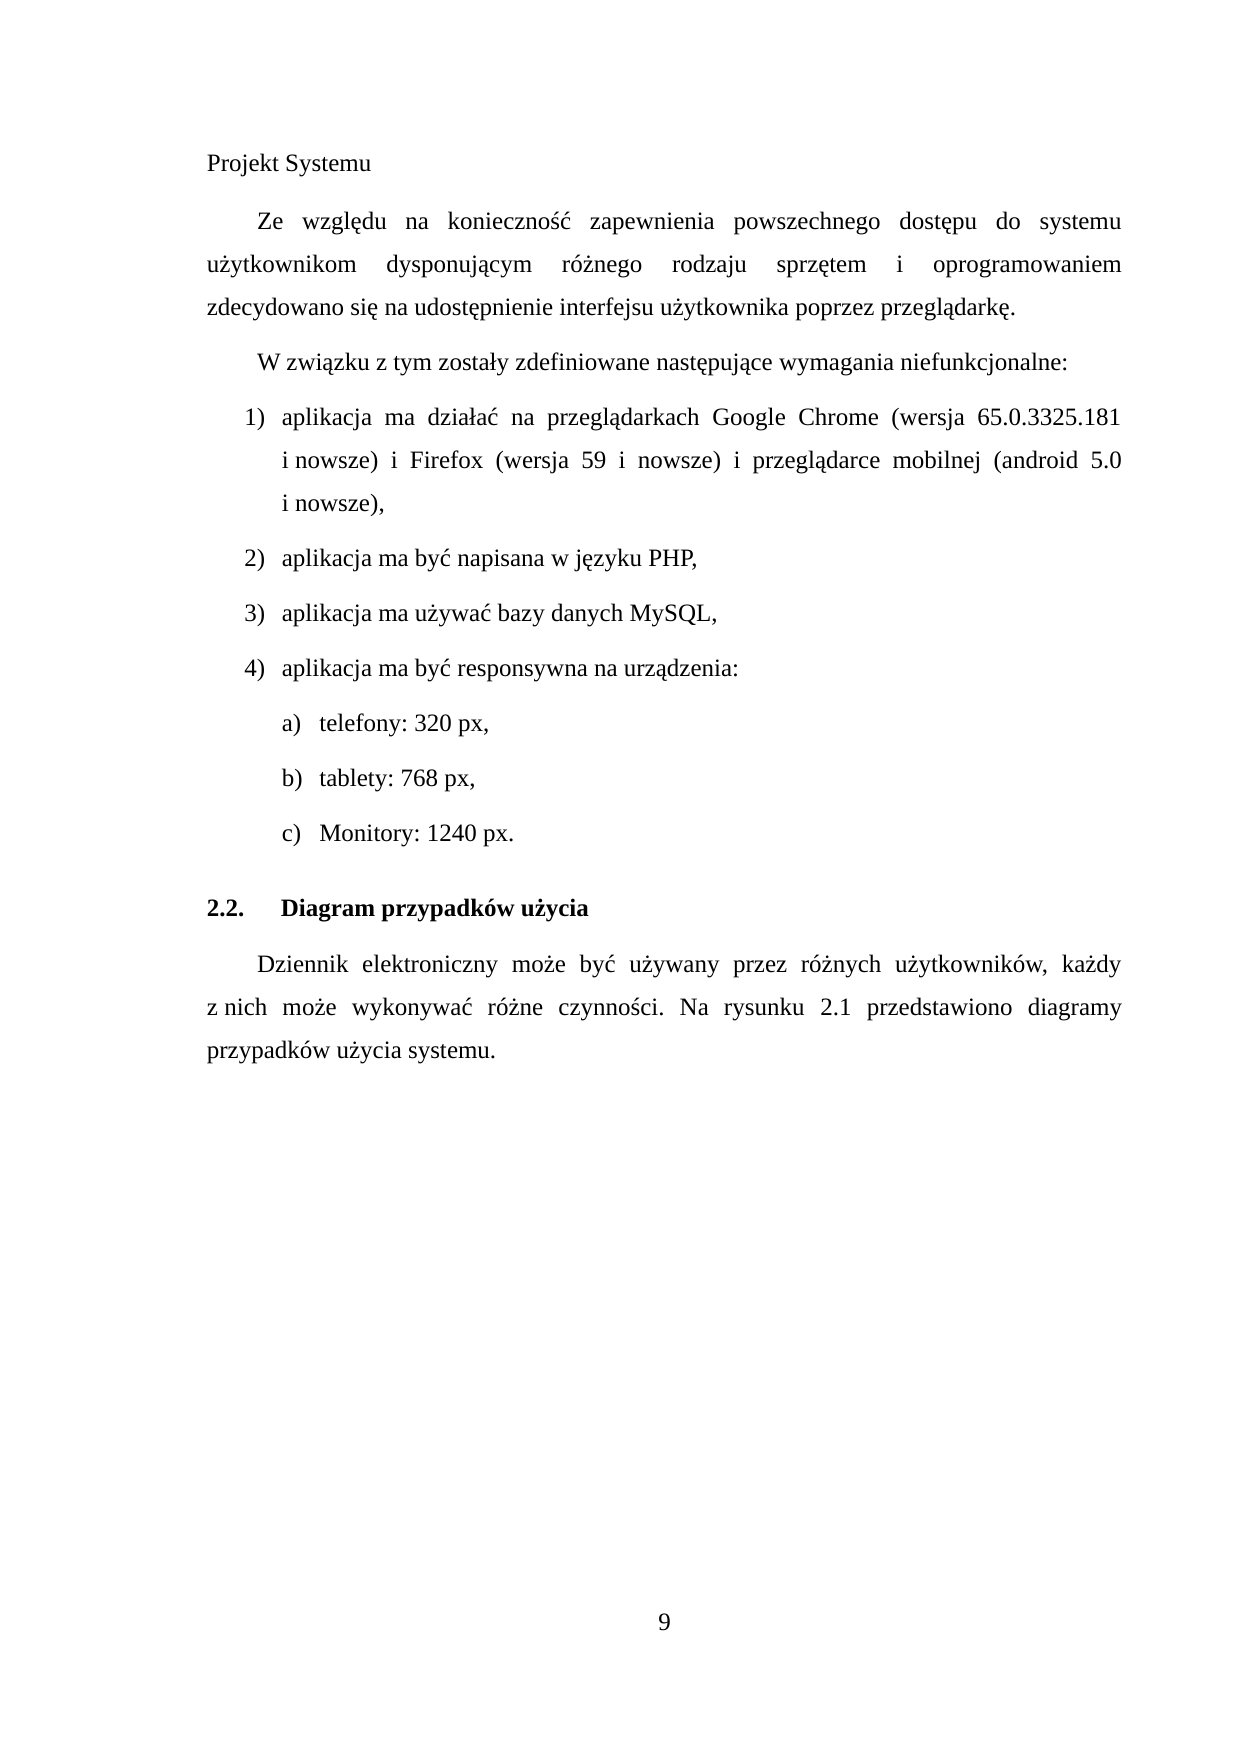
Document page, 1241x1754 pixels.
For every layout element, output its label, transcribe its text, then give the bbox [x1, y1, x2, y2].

text W związku z tym zostały zdefiniowane następujące wymagania niefunkcjonalne: [207, 347, 1122, 376]
text Dziennik elektroniczny może być używany przez różnych użytkowników, każdy z nich może wykonywać różne czynności. Na rysunku 2.1 przedstawiono diagramy przypadków użycia systemu. [207, 949, 1122, 1064]
list aplikacja ma działać na przeglądarkach Google Chrome (wersja 65.0.3325.181 i nowsze) i Firefox (wersja 59 i nowsze) i przeglądarce mobilnej (android 5.0 i nowsze), [244, 402, 1122, 517]
list Monitory: 1240 px. [282, 818, 1122, 847]
list telefony: 320 px, [282, 708, 1122, 737]
list aplikacja ma używać bazy danych MySQL, [244, 598, 1122, 627]
list aplikacja ma być napisana w języku PHP, [244, 543, 1122, 572]
list tablety: 768 px, [282, 763, 1122, 792]
text Ze względu na konieczność zapewnienia powszechnego dostępu do systemu użytkownikom dysponującym różnego rodzaju sprzętem i oprogramowaniem zdecydowano się na udostępnienie interfejsu użytkownika poprzez przeglądarkę. [207, 206, 1122, 321]
list aplikacja ma być responsywna na urządzenia: [244, 653, 1122, 682]
subtitle Diagram przypadków użycia [207, 893, 1122, 922]
